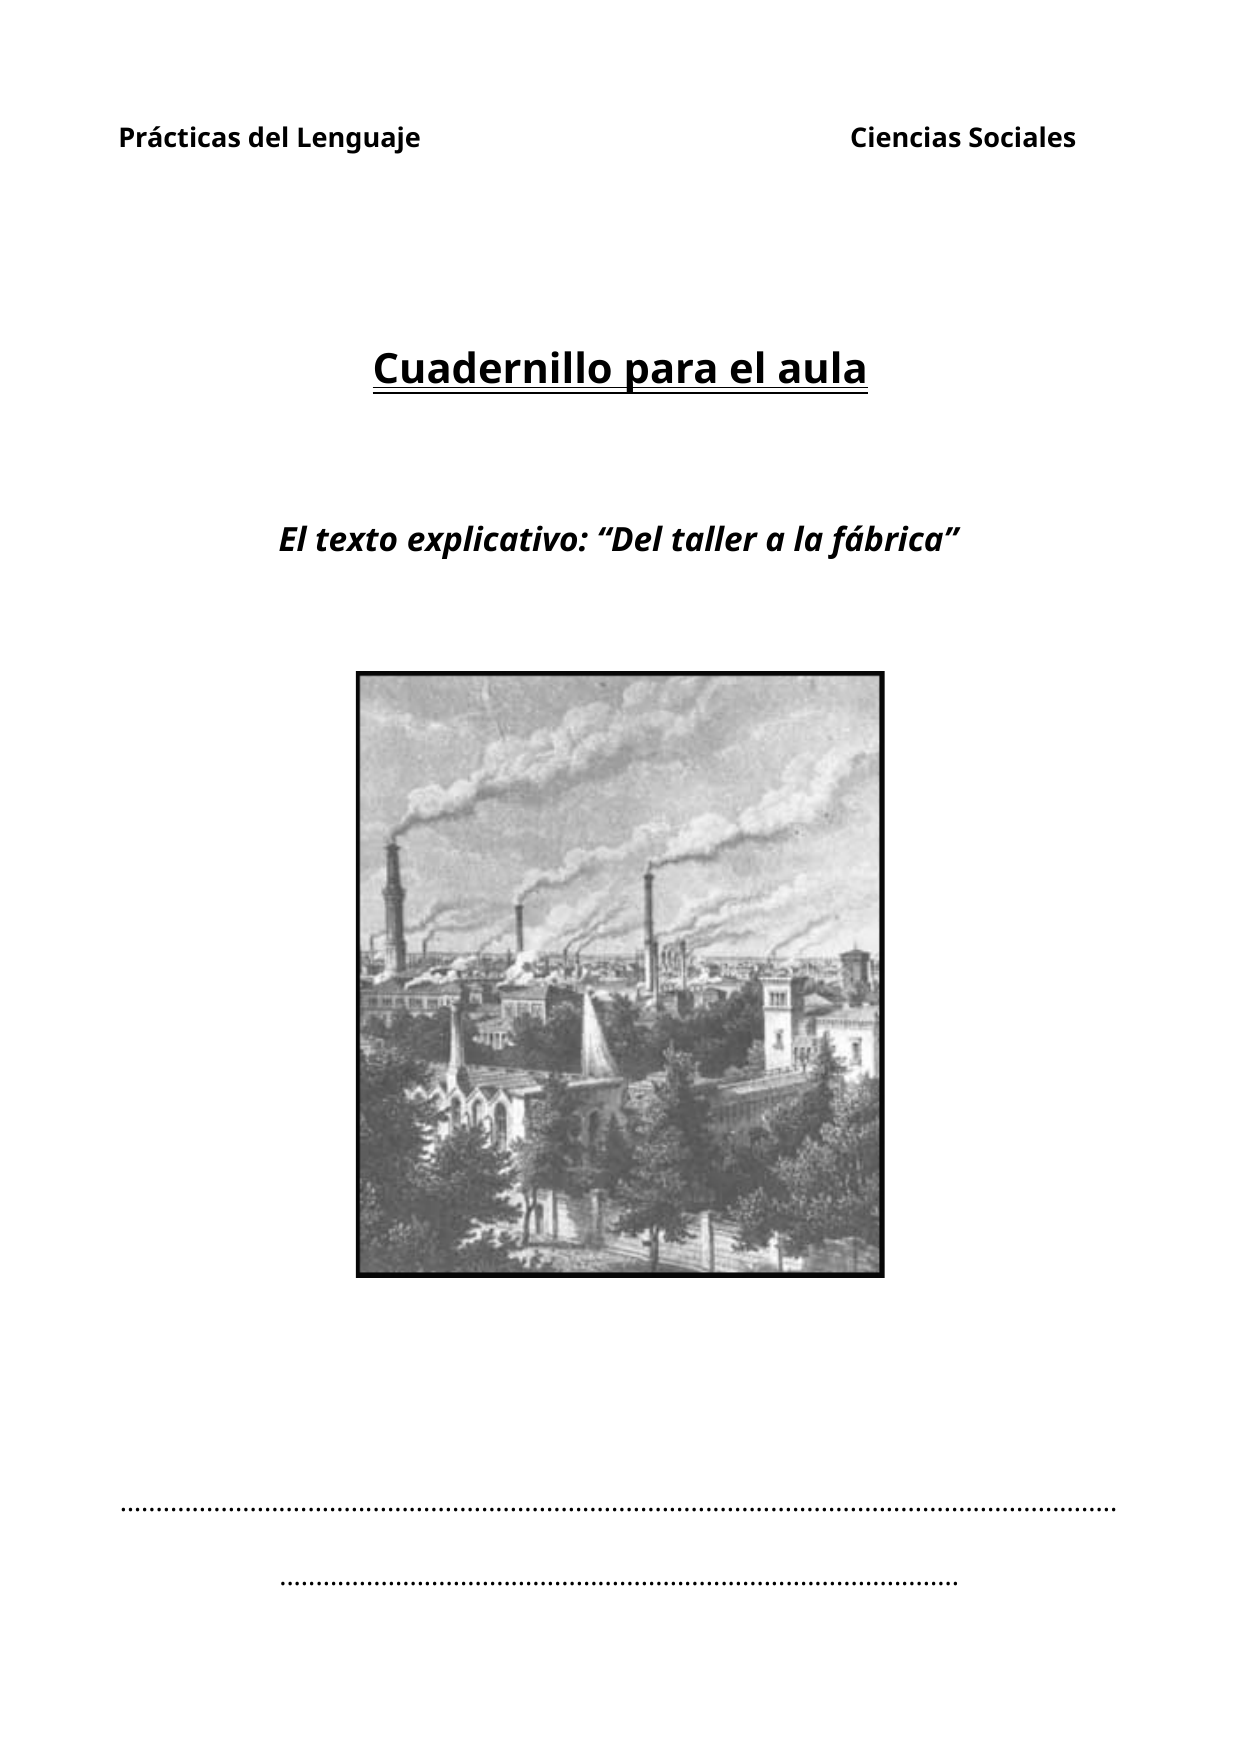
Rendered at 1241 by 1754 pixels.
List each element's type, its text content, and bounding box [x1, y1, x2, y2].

text Cuadernillo para el aula [118, 339, 1122, 396]
text Prácticas del Lenguaje Ciencias Sociales [118, 118, 1122, 155]
picture [355, 671, 885, 1278]
text El texto explicativo: “Del taller a la fábrica” [118, 515, 1122, 561]
text …..................................................................................................................................................................................................................................... [118, 1483, 1122, 1593]
